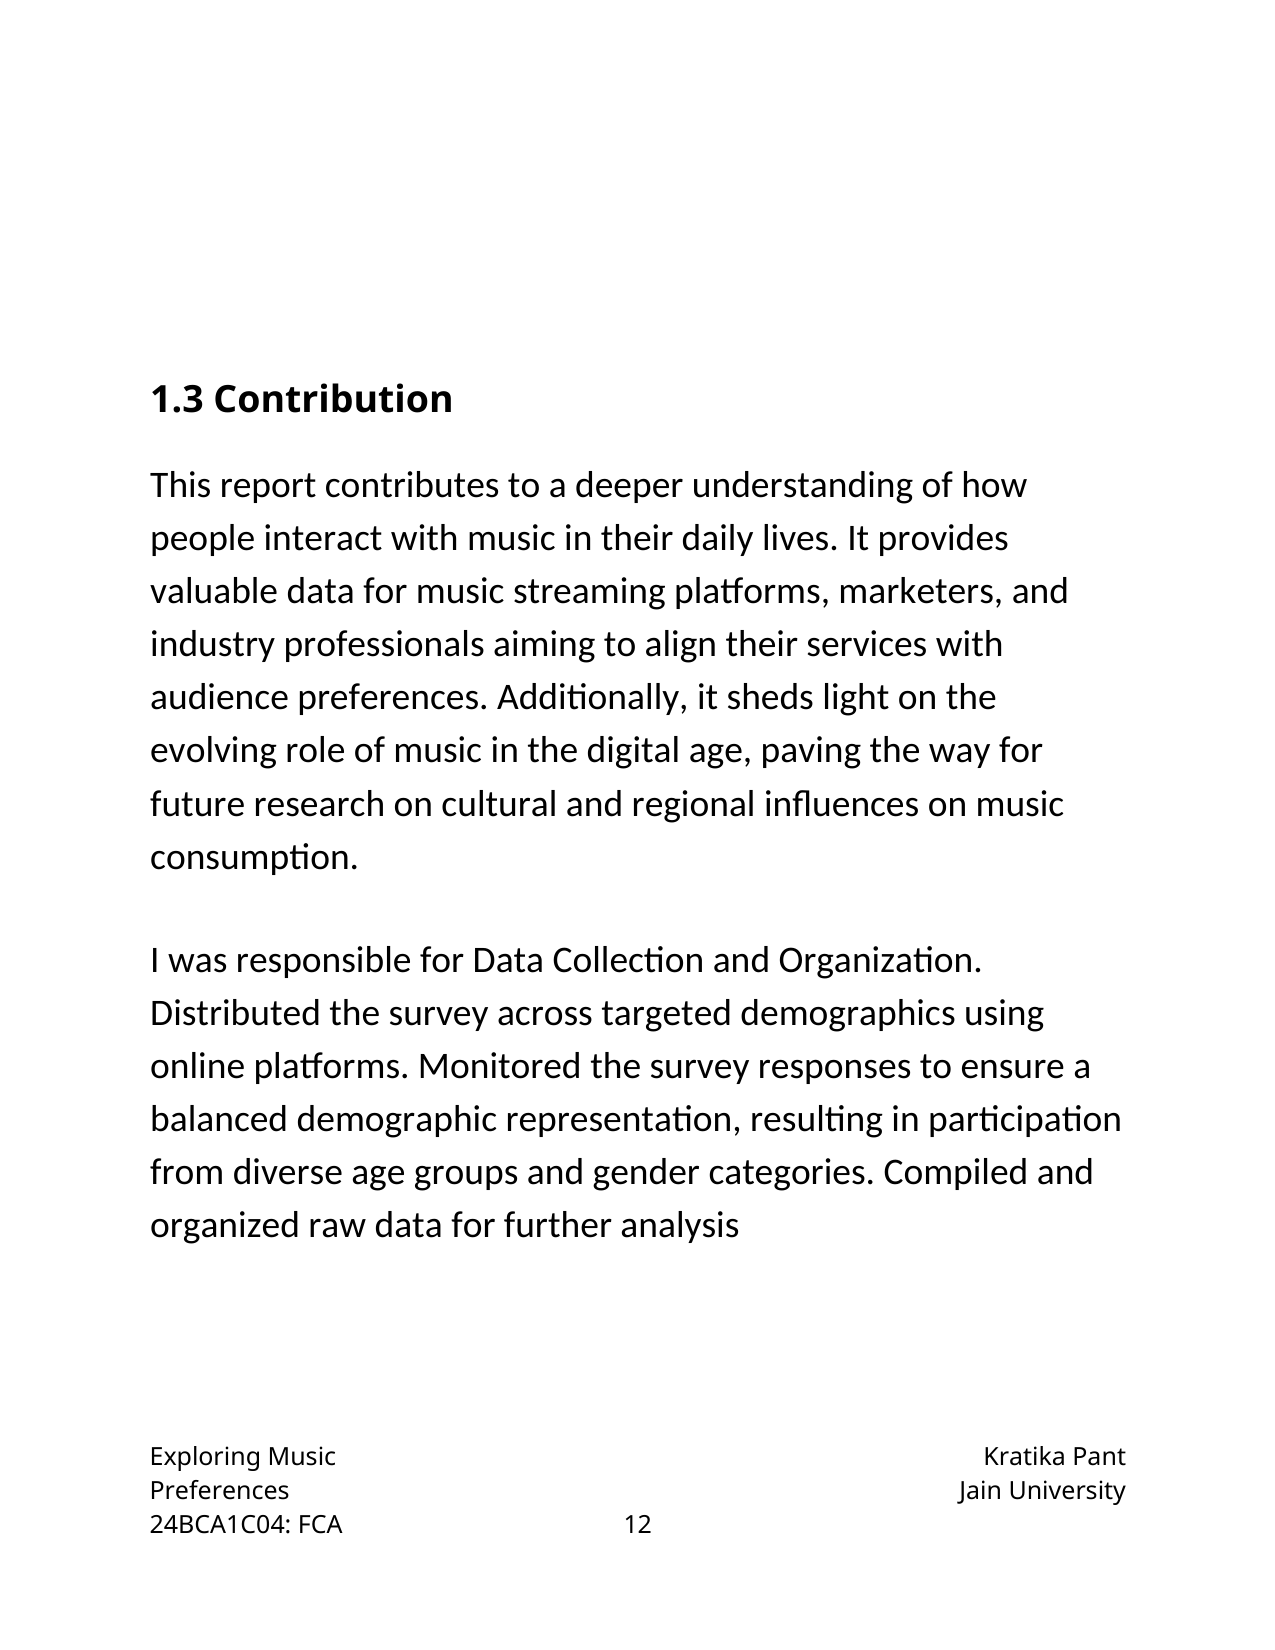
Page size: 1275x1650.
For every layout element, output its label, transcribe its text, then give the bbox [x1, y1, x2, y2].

subtitle 1.3 Contribution [150, 372, 1125, 423]
text I was responsible for Data Collection and Organization. Distributed the survey across targeted demographics using online platforms. Monitored the survey responses to ensure a balanced demographic representation, resulting in participation from diverse age groups and gender categories. Compiled and organized raw data for further analysis [150, 936, 1125, 1247]
text This report contributes to a deeper understanding of how people interact with music in their daily lives. It provides valuable data for music streaming platforms, marketers, and industry professionals aiming to align their services with audience preferences. Additionally, it sheds light on the evolving role of music in the digital age, paving the way for future research on cultural and regional influences on music consumption. [150, 461, 1125, 878]
